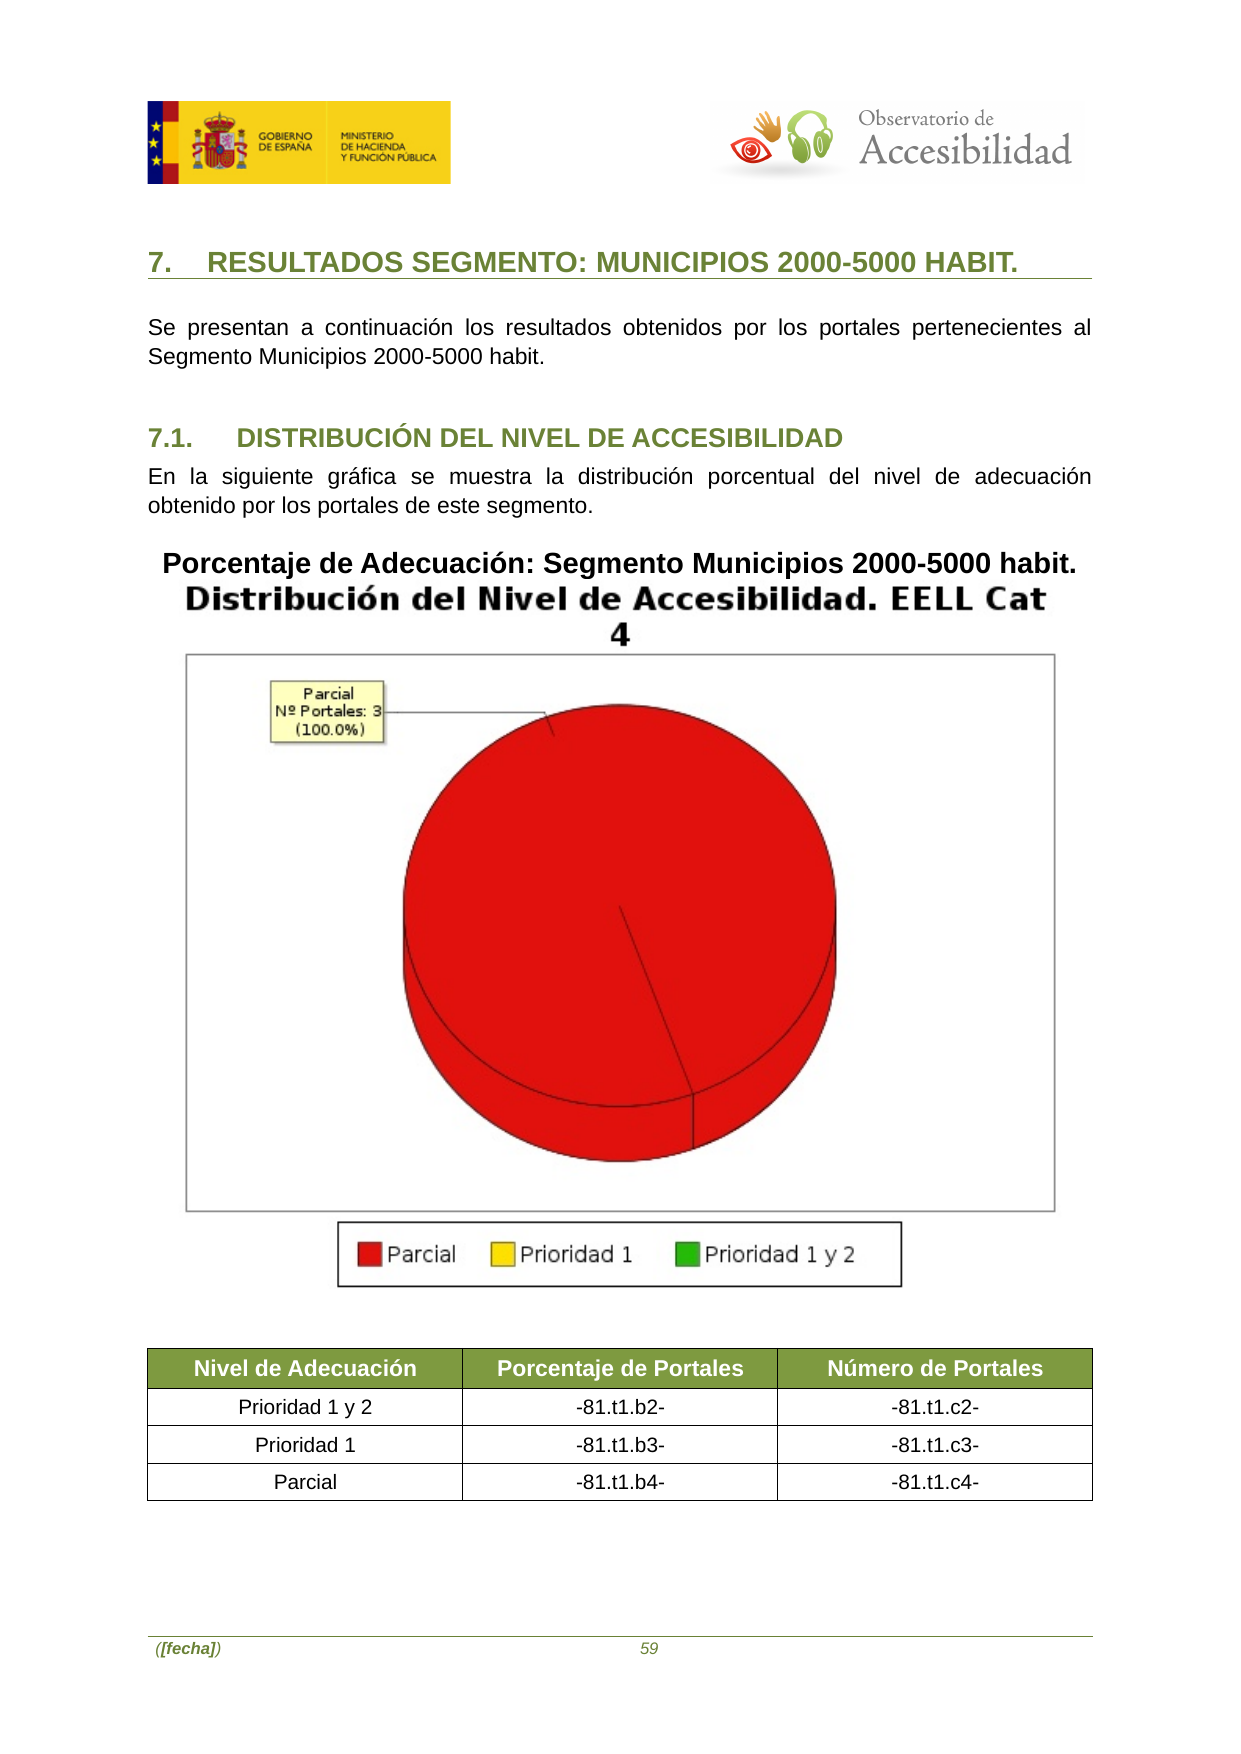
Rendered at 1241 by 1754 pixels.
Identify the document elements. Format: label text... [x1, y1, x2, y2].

text Porcentaje de Adecuación: Segmento Municipios 2000-5000 habit. [148, 546, 1092, 579]
picture [147, 101, 451, 184]
table_header Nivel de Adecuación [148, 1349, 462, 1388]
table_cell -81.t1.b2- [463, 1389, 777, 1425]
subtitle Resultados Segmento: Municipios 2000-5000 habit. [148, 245, 1092, 278]
table_header Número de Portales [778, 1349, 1092, 1388]
table_cell -81.t1.b3- [463, 1426, 777, 1463]
table_header Porcentaje de Portales [463, 1349, 777, 1388]
text En la siguiente gráfica se muestra la distribución porcentual del nivel de adecuación obtenido por los portales de este segmento. [148, 463, 1092, 518]
text Se presentan a continuación los resultados obtenidos por los portales pertenecientes al Segmento Municipios 2000-5000 habit. [148, 314, 1092, 369]
table_cell -81.t1.c4- [778, 1464, 1092, 1500]
table_cell Parcial [148, 1464, 462, 1500]
picture [178, 579, 1062, 1289]
table_cell -81.t1.c2- [778, 1389, 1092, 1425]
table_cell -81.t1.c3- [778, 1426, 1092, 1463]
table_cell -81.t1.b4- [463, 1464, 777, 1500]
table_cell Prioridad 1 [148, 1426, 462, 1463]
table_cell Prioridad 1 y 2 [148, 1389, 462, 1425]
picture [710, 101, 1086, 184]
subtitle Distribución del nivel de accesibilidad [148, 422, 1092, 453]
